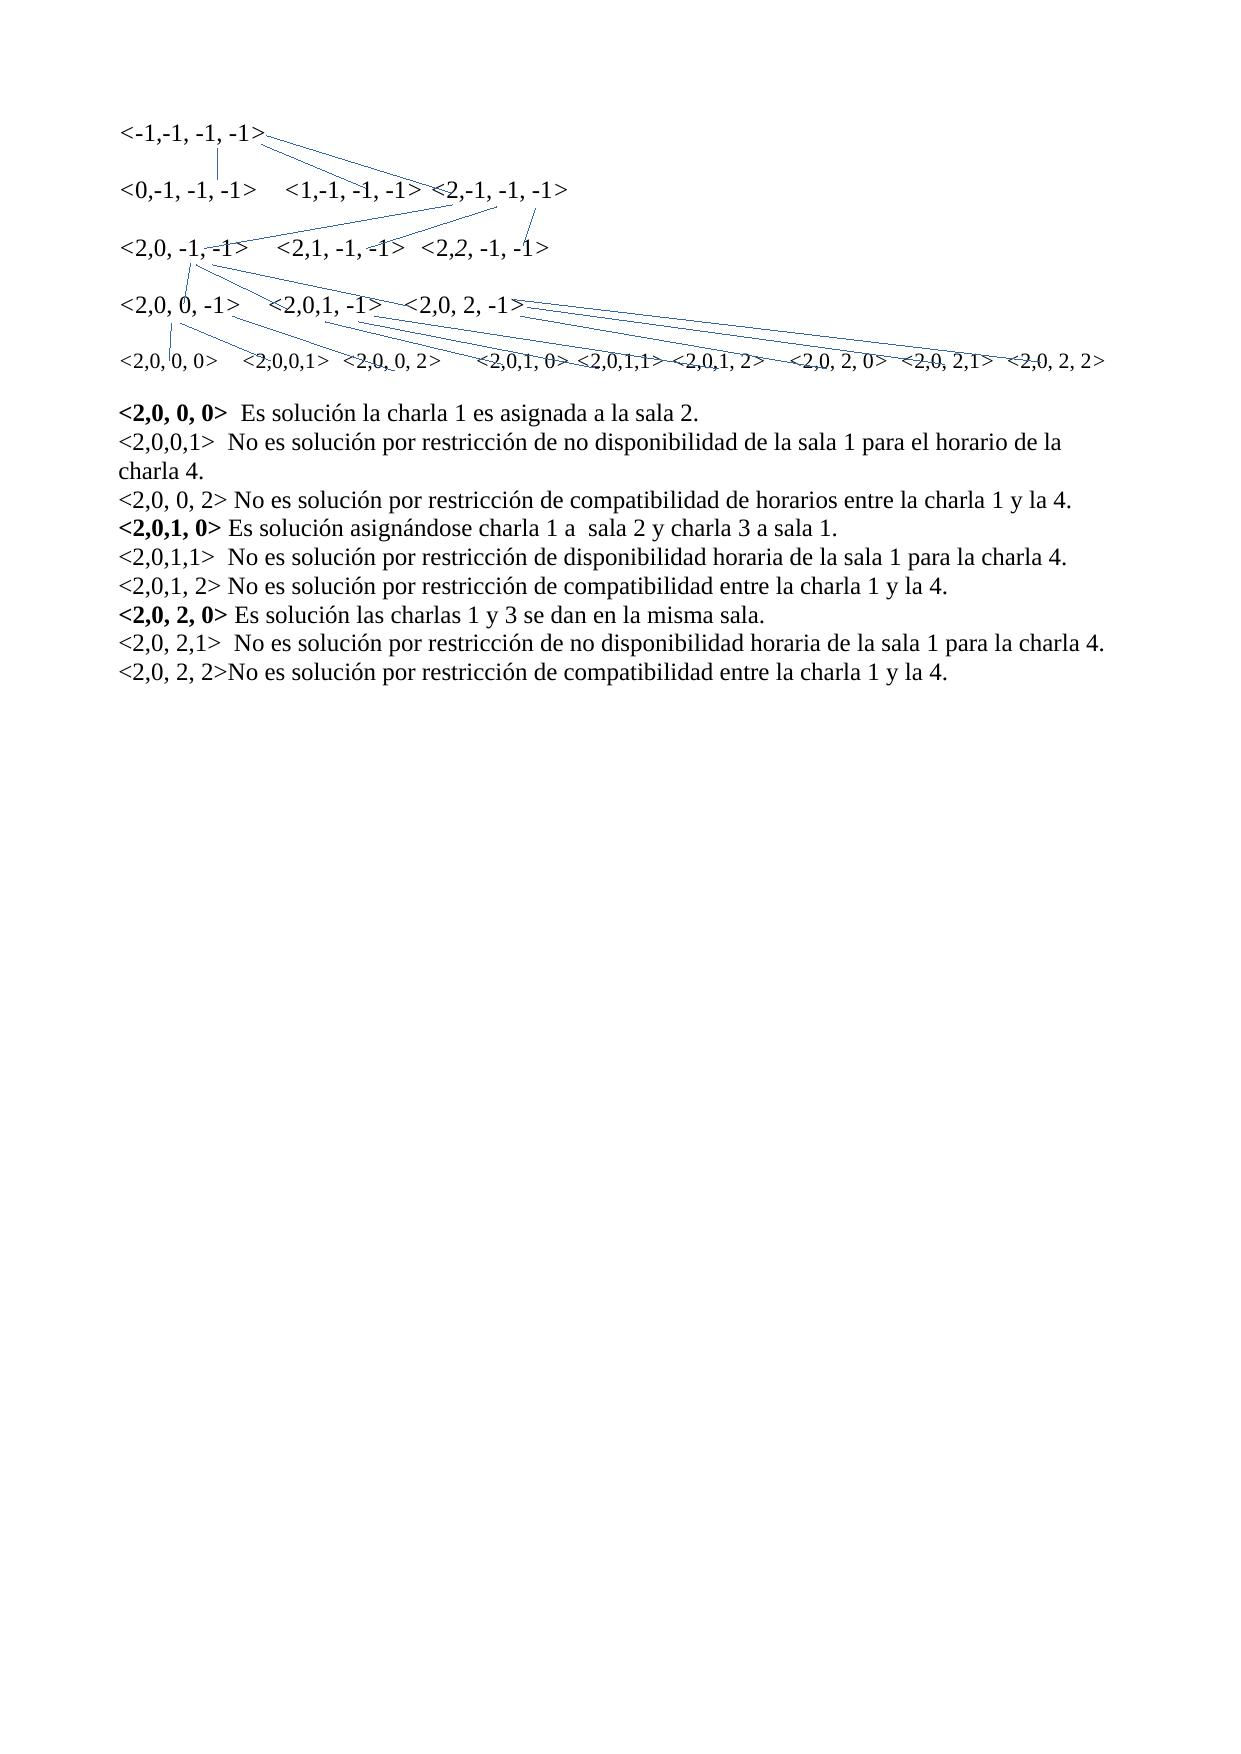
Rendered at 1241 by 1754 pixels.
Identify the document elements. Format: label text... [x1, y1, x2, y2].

text <2,0, 0, 2> No es solución por restricción de compatibilidad de horarios entre la charla 1 y la 4. [118, 485, 1122, 513]
text <2,0, 0, 0> <2,0,0,1> <2,0, 0, 2> <2,0,1, 0> <2,0,1,1> <2,0,1, 2> <2,0, 2, 0> <2,0, 2,1> <2,0, 2, 2> [118, 348, 1122, 373]
text <0,-1, -1, -1> <1,-1, -1, -1> <2,-1, -1, -1> [118, 176, 1122, 204]
text <2,0, 2, 2>No es solución por restricción de compatibilidad entre la charla 1 y la 4. [118, 657, 1122, 686]
text <2,0, 2, 0> Es solución las charlas 1 y 3 se dan en la misma sala. [118, 600, 1122, 628]
text <2,0,1, 2> No es solución por restricción de compatibilidad entre la charla 1 y la 4. [118, 571, 1122, 600]
text <2,0, 2,1> No es solución por restricción de no disponibilidad horaria de la sala 1 para la charla 4. [118, 628, 1122, 657]
text <2,0, -1, -1> <2,1, -1, -1> <2,2, -1, -1> [118, 233, 1122, 262]
text <2,0,0,1> No es solución por restricción de no disponibilidad de la sala 1 para el horario de la charla 4. [118, 427, 1122, 485]
text <2,0, 0, 0> Es solución la charla 1 es asignada a la sala 2. [118, 398, 1122, 427]
text <2,0,1, 0> Es solución asignándose charla 1 a sala 2 y charla 3 a sala 1. [118, 513, 1122, 542]
text <2,0, 0, -1> <2,0,1, -1> <2,0, 2, -1> [118, 291, 1122, 319]
text <2,0,1,1> No es solución por restricción de disponibilidad horaria de la sala 1 para la charla 4. [118, 542, 1122, 571]
text <-1,-1, -1, -1> [118, 118, 1122, 147]
